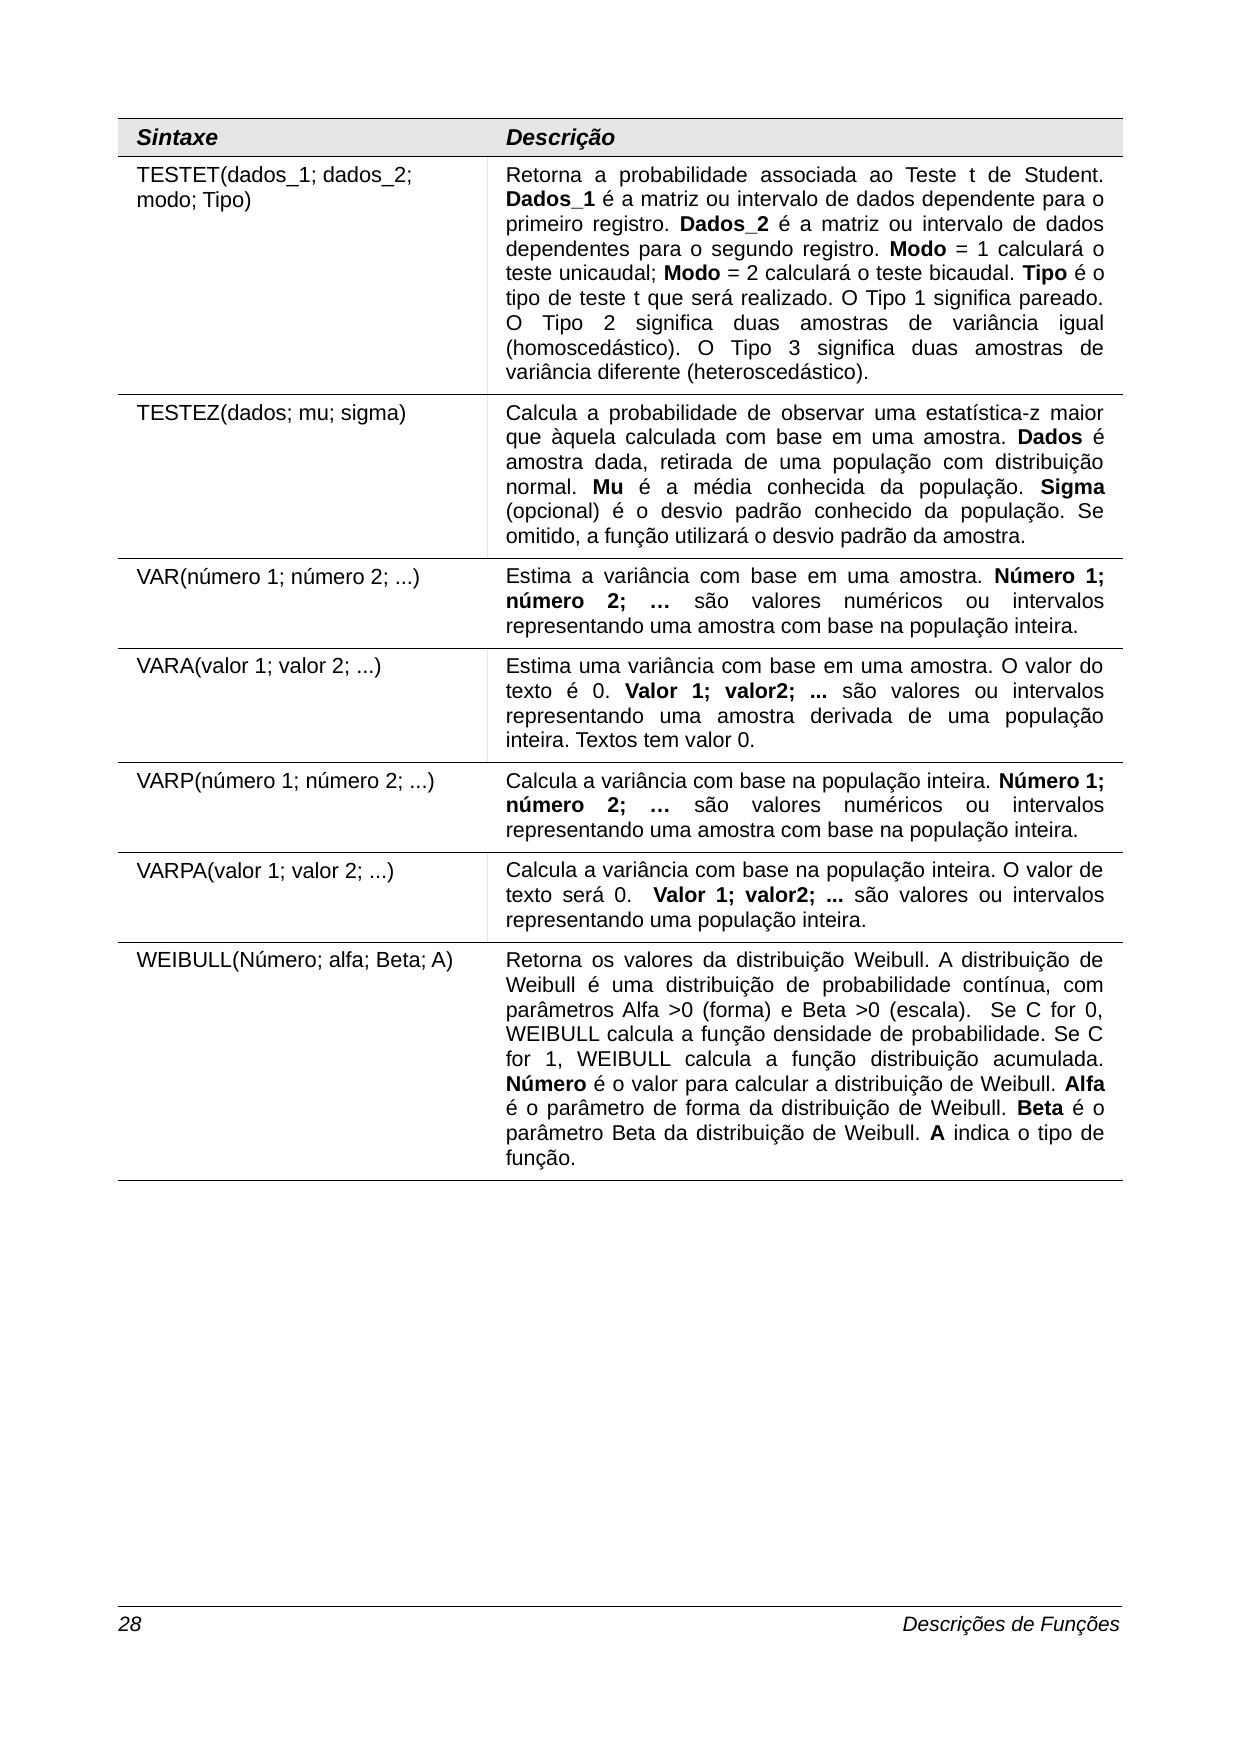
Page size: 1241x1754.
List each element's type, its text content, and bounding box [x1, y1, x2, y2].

table_cell Estima a variância com base em uma amostra. Número 1; número 2; … são valores numéricos ou intervalos representando uma amostra com base na população inteira. [488, 559, 1123, 648]
table_cell VAR(número 1; número 2; ...) [118, 559, 487, 648]
table_cell Estima uma variância com base em uma amostra. O valor do texto é 0. Valor 1; valor2; ... são valores ou intervalos representando uma amostra derivada de uma população inteira. Textos tem valor 0. [488, 649, 1123, 762]
table_cell WEIBULL(Número; alfa; Beta; A) [118, 943, 487, 1179]
table_cell Retorna a probabilidade associada ao Teste t de Student. Dados_1 é a matriz ou intervalo de dados dependente para o primeiro registro. Dados_2 é a matriz ou intervalo de dados dependentes para o segundo registro. Modo = 1 calculará o teste unicaudal; Modo = 2 calculará o teste bicaudal. Tipo é o tipo de teste t que será realizado. O Tipo 1 significa pareado. O Tipo 2 significa duas amostras de variância igual (homoscedástico). O Tipo 3 significa duas amostras de variância diferente (heteroscedástico). [488, 157, 1123, 394]
table_cell TESTEZ(dados; mu; sigma) [118, 395, 487, 558]
table_cell Calcula a probabilidade de observar uma estatística-z maior que àquela calculada com base em uma amostra. Dados é amostra dada, retirada de uma população com distribuição normal. Mu é a média conhecida da população. Sigma (opcional) é o desvio padrão conhecido da população. Se omitido, a função utilizará o desvio padrão da amostra. [488, 395, 1123, 558]
table_cell Retorna os valores da distribuição Weibull. A distribuição de Weibull é uma distribuição de probabilidade contínua, com parâmetros Alfa >0 (forma) e Beta >0 (escala). Se C for 0, WEIBULL calcula a função densidade de probabilidade. Se C for 1, WEIBULL calcula a função distribuição acumulada. Número é o valor para calcular a distribuição de Weibull. Alfa é o parâmetro de forma da distribuição de Weibull. Beta é o parâmetro Beta da distribuição de Weibull. A indica o tipo de função. [488, 943, 1123, 1179]
table_cell TESTET(dados_1; dados_2; modo; Tipo) [118, 157, 487, 394]
table_cell VARPA(valor 1; valor 2; ...) [118, 853, 487, 942]
table_header Sintaxe [118, 119, 487, 156]
table_cell Calcula a variância com base na população inteira. Número 1; número 2; … são valores numéricos ou intervalos representando uma amostra com base na população inteira. [488, 763, 1123, 852]
table_cell VARA(valor 1; valor 2; ...) [118, 649, 487, 762]
table_cell VARP(número 1; número 2; ...) [118, 763, 487, 852]
table_cell Calcula a variância com base na população inteira. O valor de texto será 0. Valor 1; valor2; ... são valores ou intervalos representando uma população inteira. [488, 853, 1123, 942]
table_header Descrição [488, 119, 1123, 156]
